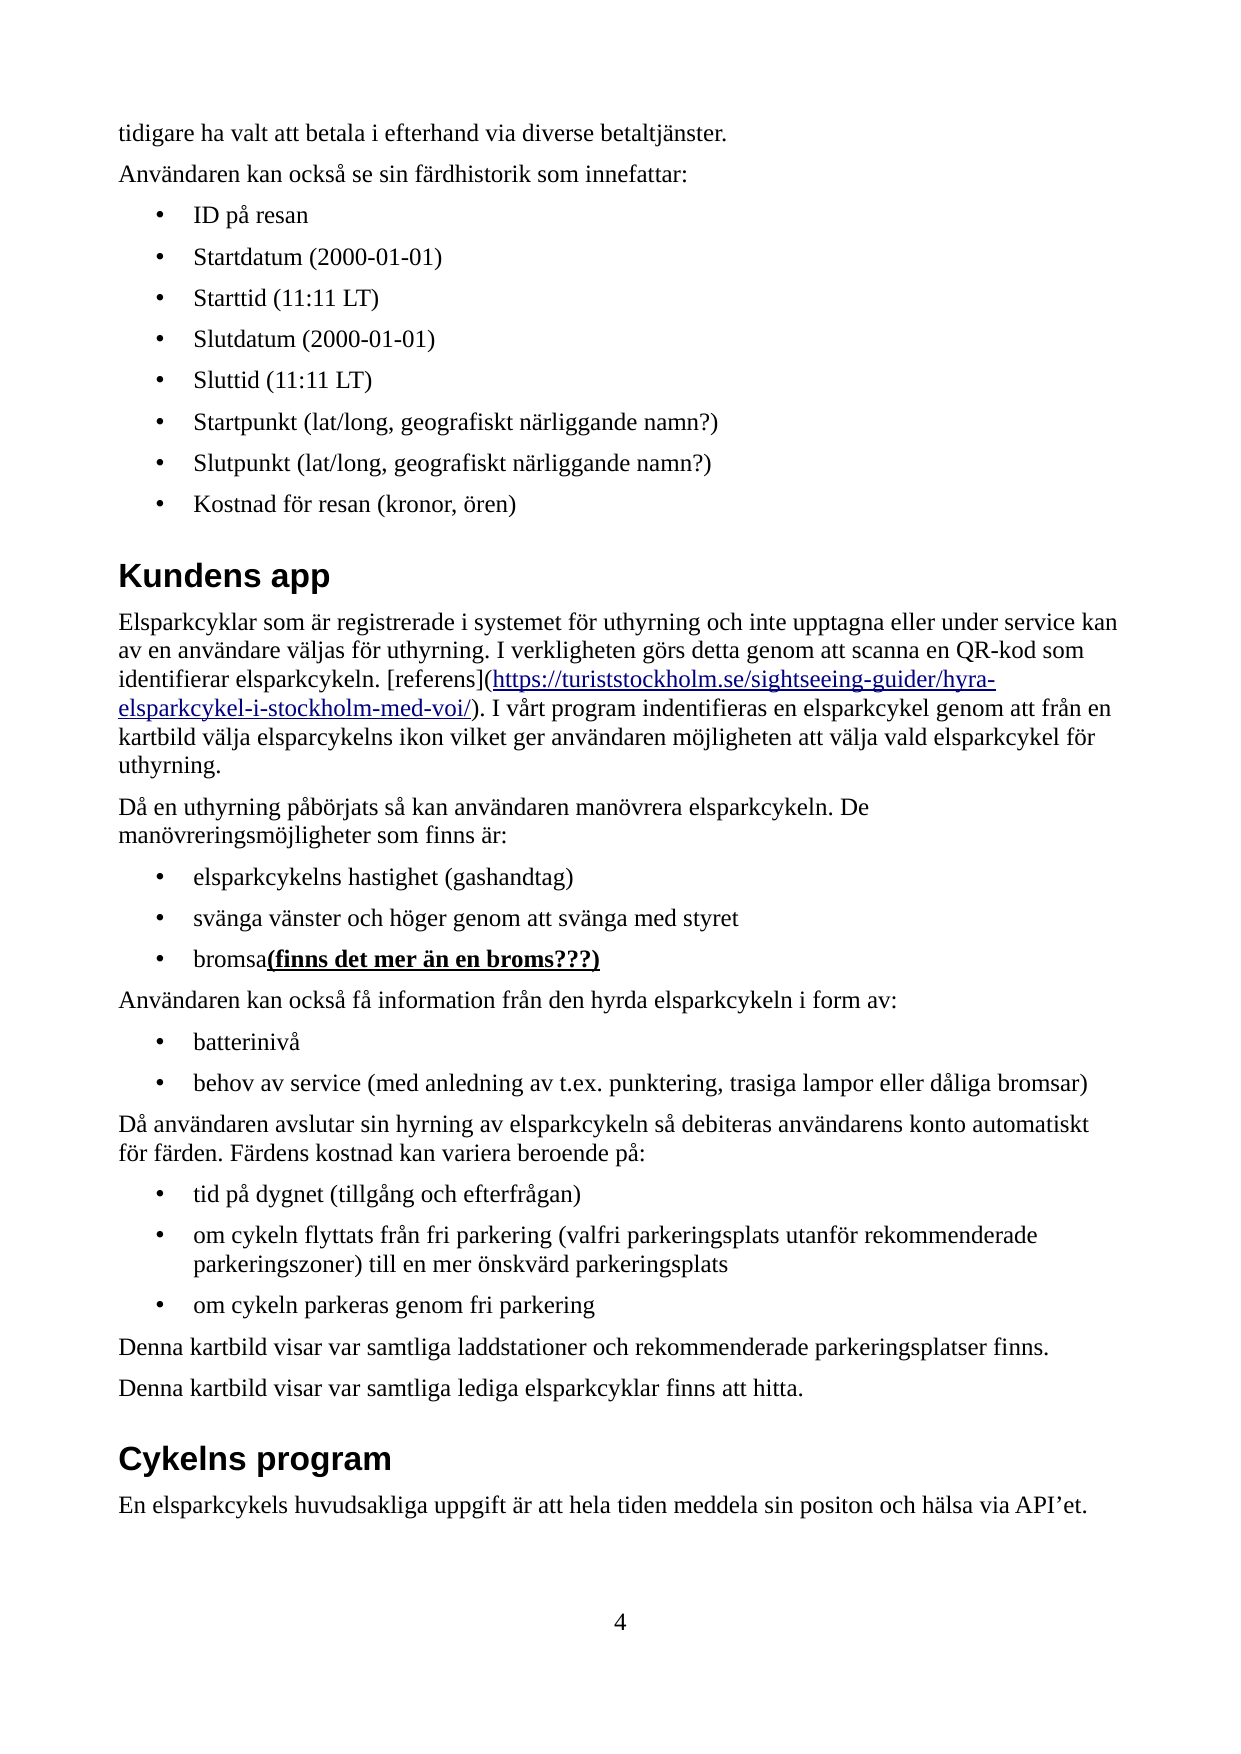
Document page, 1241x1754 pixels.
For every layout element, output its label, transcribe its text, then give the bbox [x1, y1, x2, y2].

list Kostnad för resan (kronor, ören) [156, 489, 1122, 518]
list Slutdatum (2000-01-01) [156, 324, 1122, 353]
list Startdatum (2000-01-01) [156, 242, 1122, 271]
subtitle Cykelns program [118, 1439, 1122, 1478]
list bromsa(finns det mer än en broms???) [156, 944, 1122, 973]
list Sluttid (11:11 LT) [156, 366, 1122, 394]
text tidigare ha valt att betala i efterhand via diverse betaltjänster. [118, 118, 1122, 147]
list svänga vänster och höger genom att svänga med styret [156, 903, 1122, 932]
text Denna kartbild visar var samtliga laddstationer och rekommenderade parkeringsplatser finns. [118, 1332, 1122, 1361]
list batterinivå [156, 1027, 1122, 1056]
text Användaren kan också få information från den hyrda elsparkcykeln i form av: [118, 986, 1122, 1014]
list Slutpunkt (lat/long, geografiskt närliggande namn?) [156, 448, 1122, 477]
list ID på resan [156, 201, 1122, 229]
text Användaren kan också se sin färdhistorik som innefattar: [118, 159, 1122, 188]
text En elsparkcykels huvudsakliga uppgift är att hela tiden meddela sin positon och hälsa via API’et. [118, 1490, 1122, 1519]
list Starttid (11:11 LT) [156, 283, 1122, 312]
list om cykeln parkeras genom fri parkering [156, 1291, 1122, 1319]
list tid på dygnet (tillgång och efterfrågan) [156, 1179, 1122, 1208]
list elsparkcykelns hastighet (gashandtag) [156, 862, 1122, 891]
text Då en uthyrning påbörjats så kan användaren manövrera elsparkcykeln. De manövreringsmöjligheter som finns är: [118, 792, 1122, 849]
text Elsparkcyklar som är registrerade i systemet för uthyrning och inte upptagna eller under service kan av en användare väljas för uthyrning. I verkligheten görs detta genom att scanna en QR-kod som identifierar elsparkcykeln. [referens](https://turiststockholm.se/sightseeing-guider/hyra-elsparkcykel-i-stockholm-med-voi/). I vårt program indentifieras en elsparkcykel genom att från en kartbild välja elsparcykelns ikon vilket ger användaren möjligheten att välja vald elsparkcykel för uthyrning. [118, 607, 1122, 779]
list behov av service (med anledning av t.ex. punktering, trasiga lampor eller dåliga bromsar) [156, 1068, 1122, 1097]
text Då användaren avslutar sin hyrning av elsparkcykeln så debiteras användarens konto automatiskt för färden. Färdens kostnad kan variera beroende på: [118, 1109, 1122, 1167]
list Startpunkt (lat/long, geografiskt närliggande namn?) [156, 407, 1122, 436]
subtitle Kundens app [118, 556, 1122, 594]
text Denna kartbild visar var samtliga lediga elsparkcyklar finns att hitta. [118, 1373, 1122, 1402]
list om cykeln flyttats från fri parkering (valfri parkeringsplats utanför rekommenderade parkeringszoner) till en mer önskvärd parkeringsplats [156, 1221, 1122, 1278]
